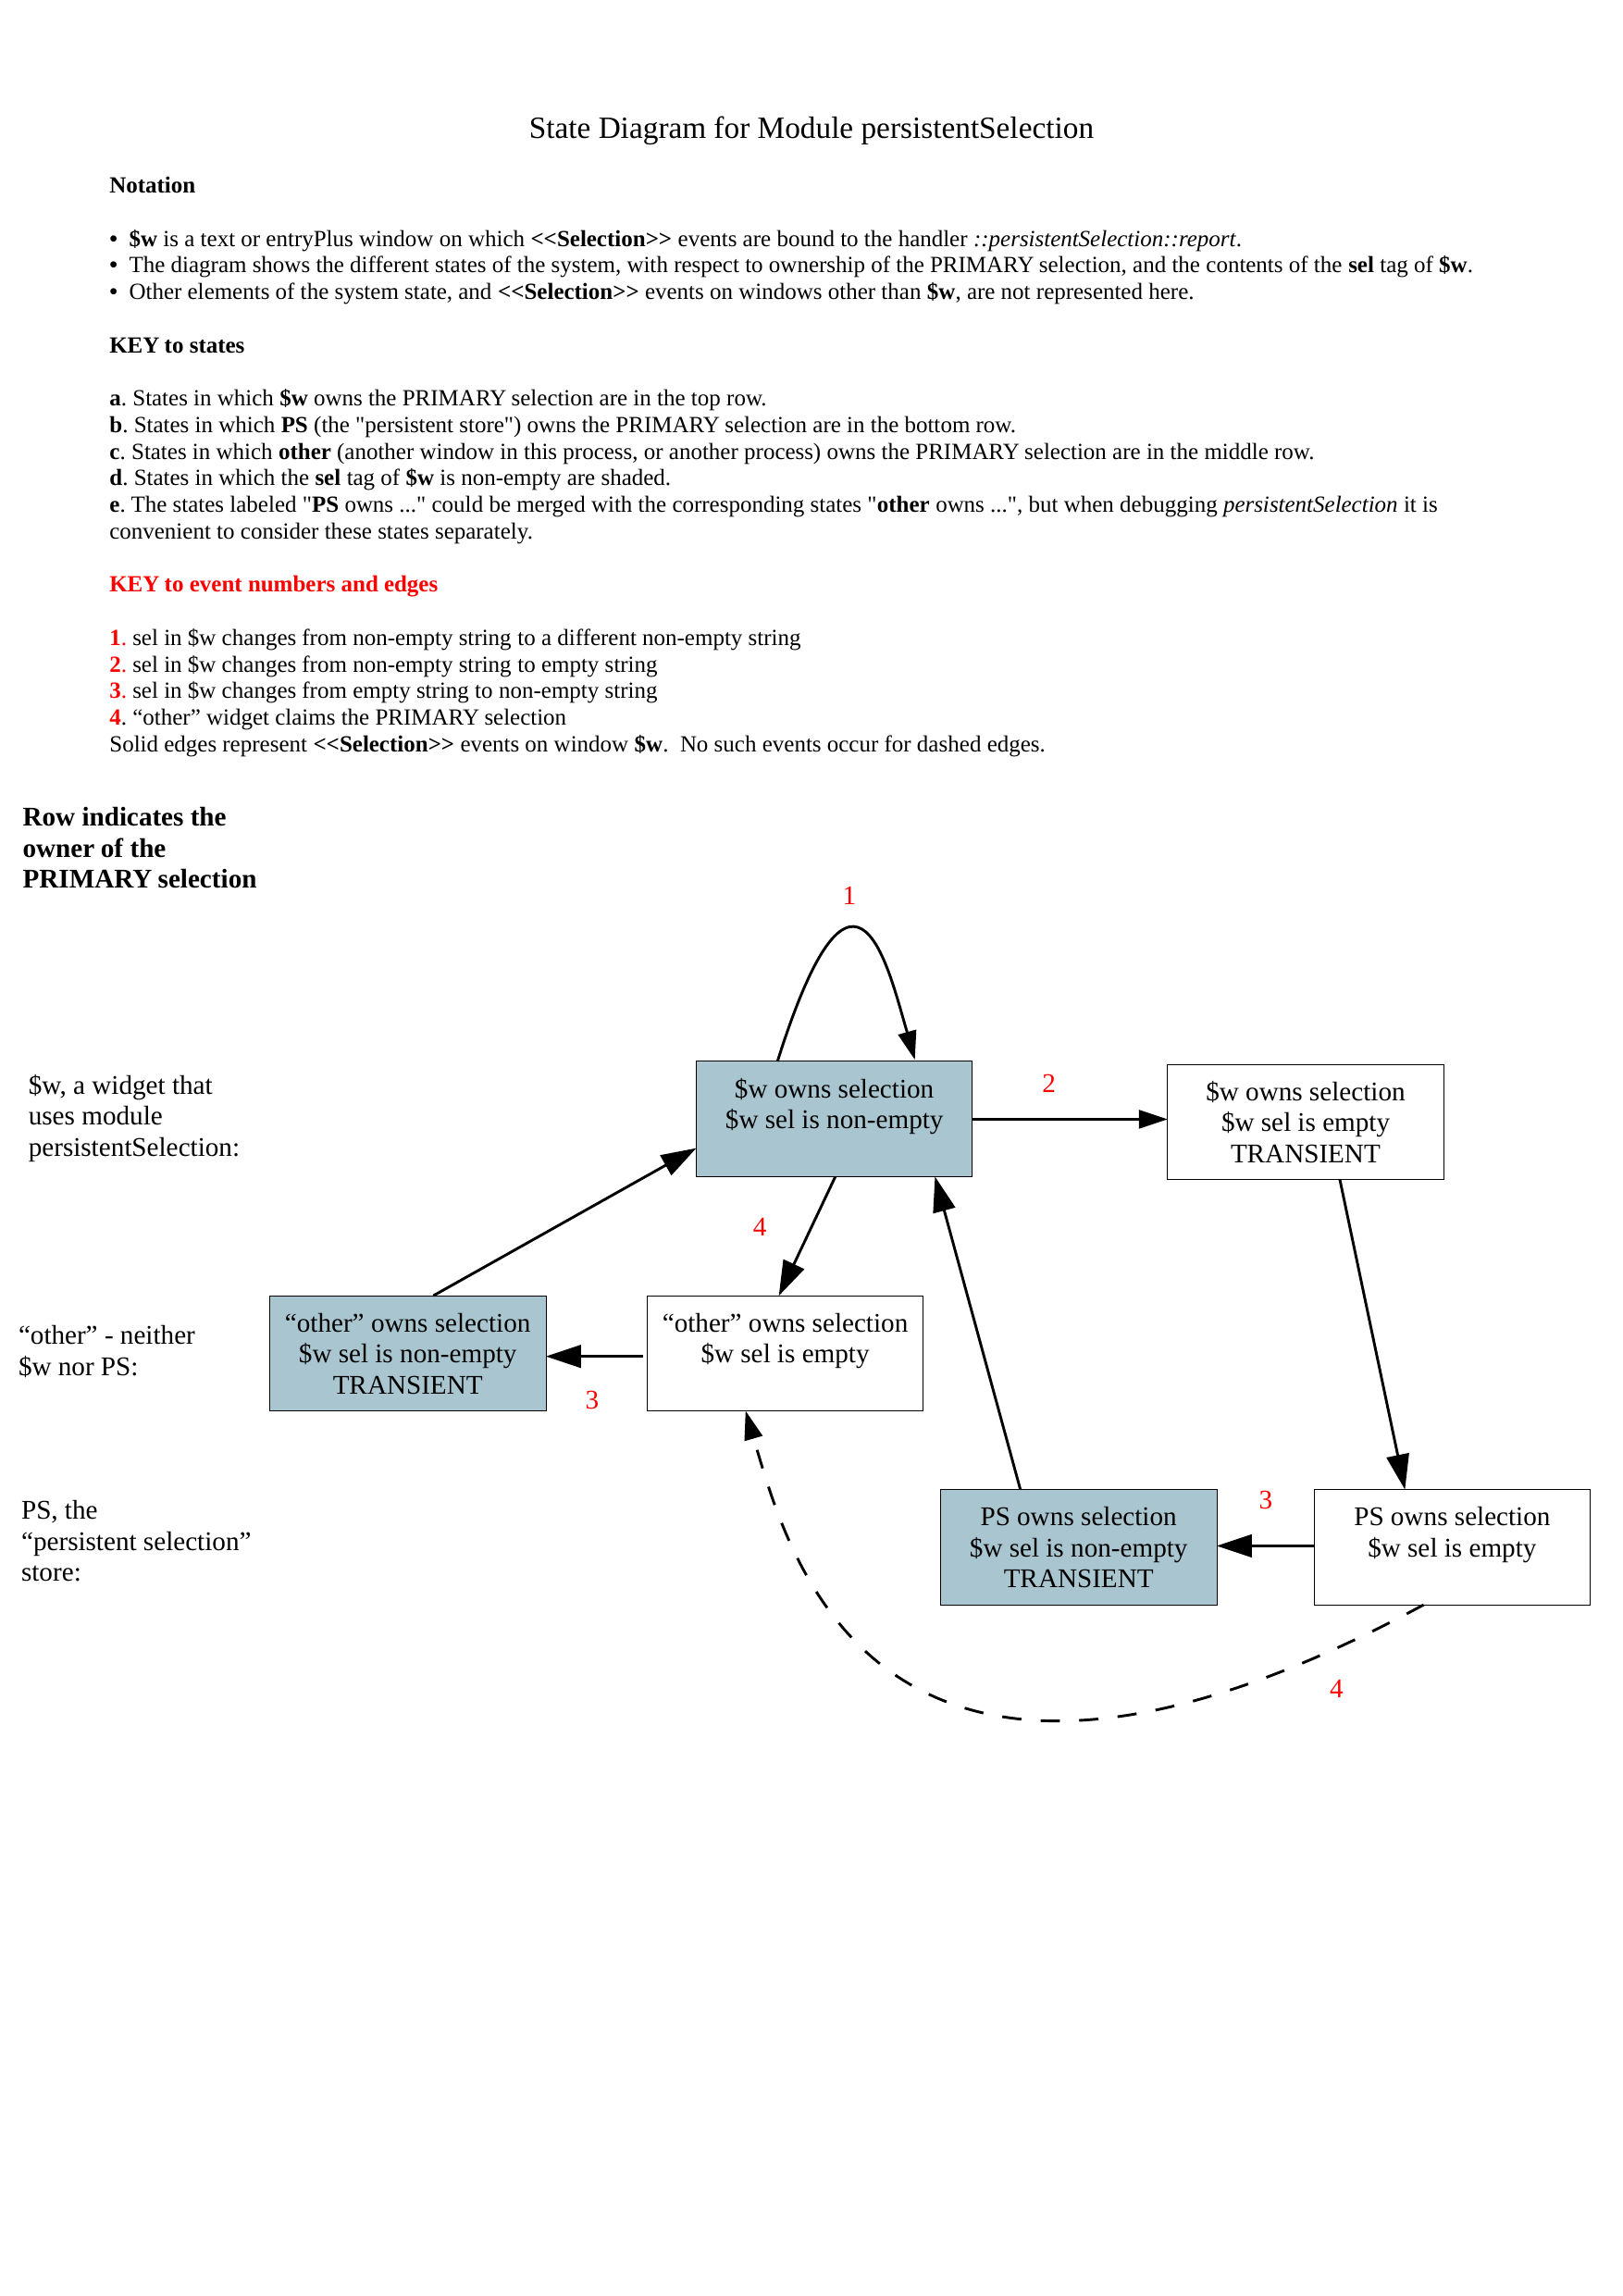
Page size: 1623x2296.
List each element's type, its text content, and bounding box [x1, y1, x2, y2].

text d. States in which the sel tag of $w is non-empty are shaded. [109, 464, 1514, 490]
text c. States in which other (another window in this process, or another process) owns the PRIMARY selection are in the middle row. [109, 438, 1514, 464]
text • Other elements of the system state, and <<Selection>> events on windows other than $w, are not represented here. [109, 278, 1514, 304]
text e. The states labeled "PS owns ..." could be merged with the corresponding states "other owns ...", but when debugging persistentSelection it is convenient to consider these states separately. [109, 490, 1514, 544]
text • $w is a text or entryPlus window on which <<Selection>> events are bound to the handler ::persistentSelection::report. [109, 225, 1514, 251]
text KEY to states [109, 331, 1514, 357]
text 3. sel in $w changes from empty string to non-empty string [109, 676, 1514, 703]
text State Diagram for Module persistentSelection [109, 109, 1514, 144]
text 2. sel in $w changes from non-empty string to empty string [109, 651, 1514, 676]
text Solid edges represent <<Selection>> events on window $w. No such events occur for dashed edges. [109, 730, 1514, 757]
text b. States in which PS (the "persistent store") owns the PRIMARY selection are in the bottom row. [109, 411, 1514, 438]
text 1. sel in $w changes from non-empty string to a different non-empty string [109, 624, 1514, 651]
text 4. “other” widget claims the PRIMARY selection [109, 703, 1514, 730]
text • The diagram shows the different states of the system, with respect to ownership of the PRIMARY selection, and the contents of the sel tag of $w. [109, 251, 1514, 278]
text KEY to event numbers and edges [109, 570, 1514, 597]
text Notation [109, 171, 1514, 198]
text a. States in which $w owns the PRIMARY selection are in the top row. [109, 384, 1514, 411]
